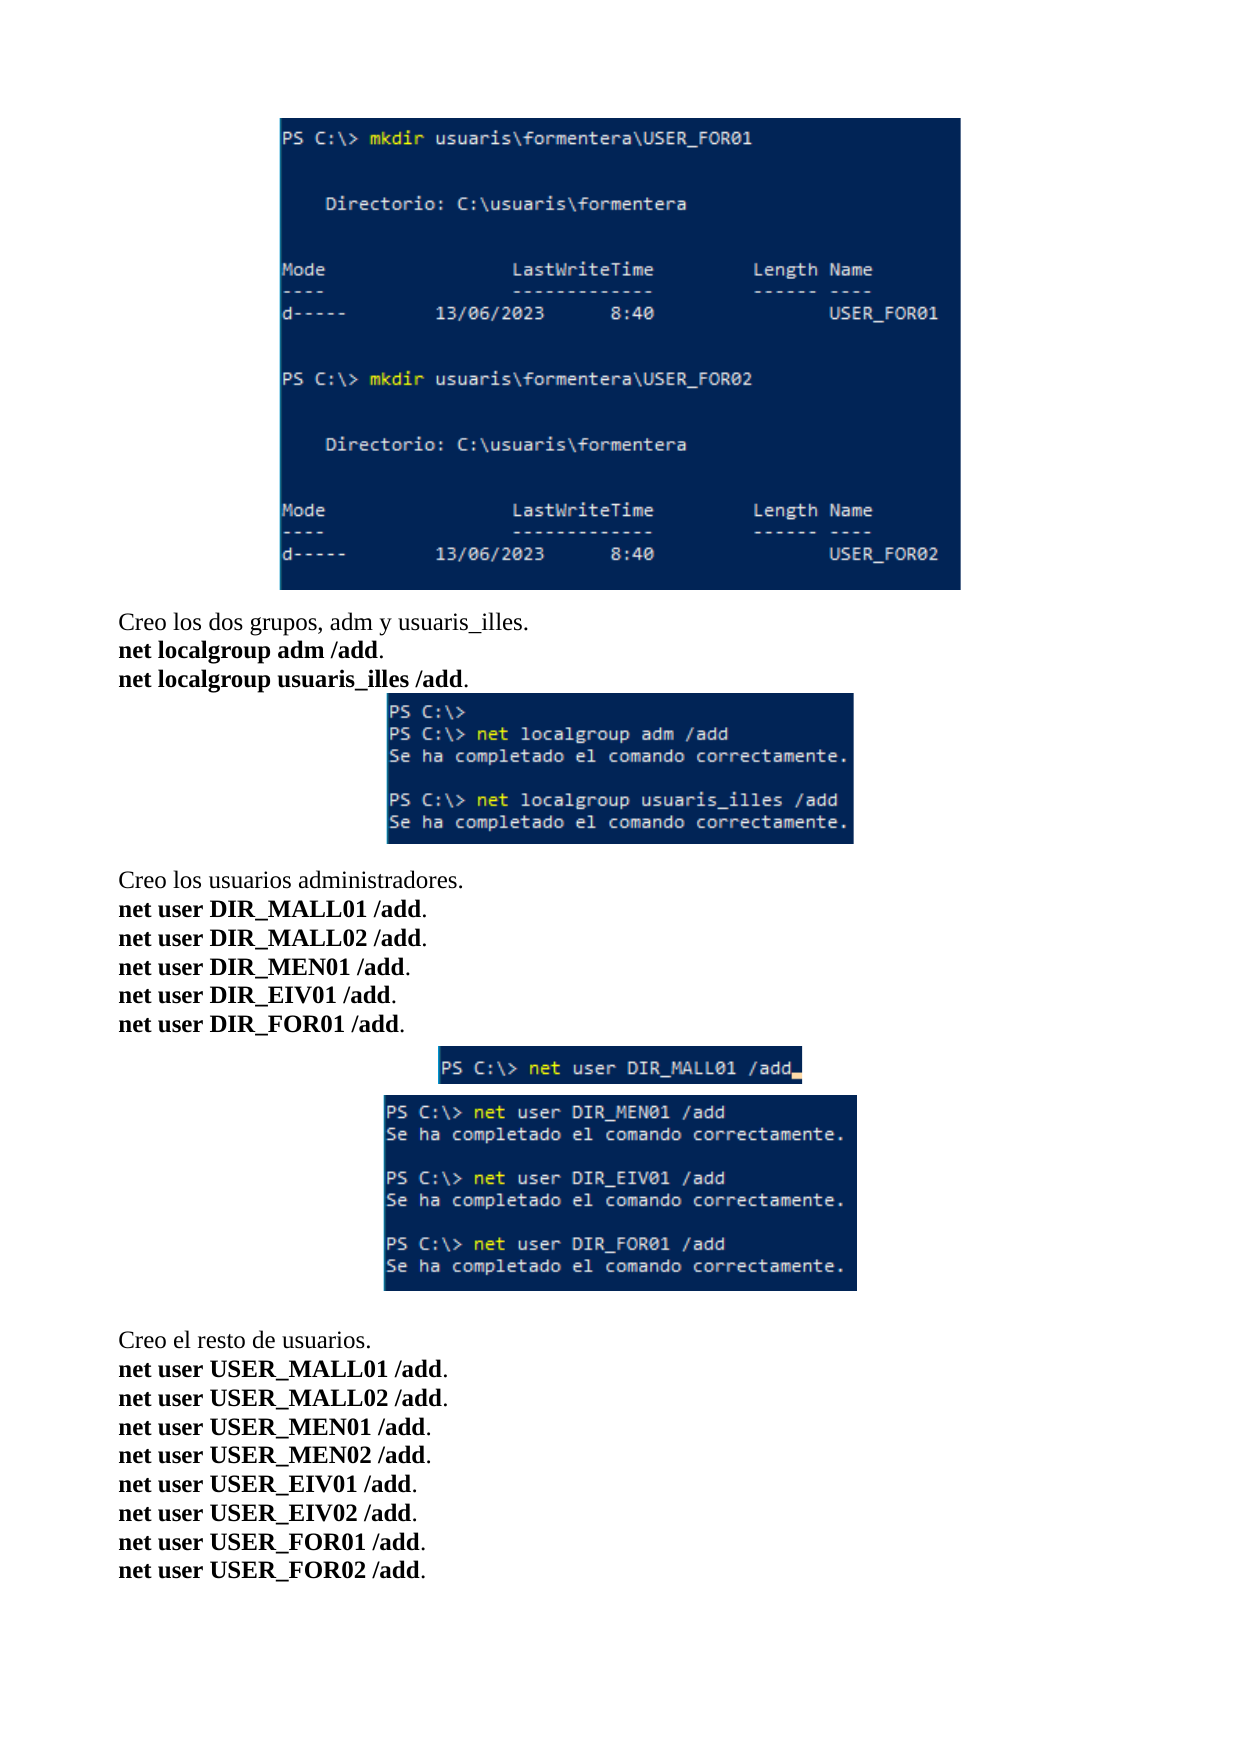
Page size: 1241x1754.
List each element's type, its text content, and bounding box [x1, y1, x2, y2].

picture [440, 1046, 803, 1084]
text net user USER_EIV02 /add. [118, 1498, 1122, 1527]
text net user DIR_MALL01 /add. [118, 894, 1122, 923]
text net localgroup adm /add. [118, 636, 1122, 664]
text Creo los usuarios administradores. [118, 866, 1122, 894]
text net user USER_MEN01 /add. [118, 1412, 1122, 1441]
text net user DIR_FOR01 /add. [118, 1009, 1122, 1038]
text Creo los dos grupos, adm y usuaris_illes. [118, 607, 1122, 636]
text net user USER_FOR01 /add. [118, 1527, 1122, 1556]
text net user DIR_MALL02 /add. [118, 923, 1122, 952]
text net user USER_MALL02 /add. [118, 1383, 1122, 1412]
picture [386, 693, 854, 844]
picture [383, 1095, 857, 1291]
text net user USER_MALL01 /add. [118, 1354, 1122, 1383]
text net localgroup usuaris_illes /add. [118, 664, 1122, 693]
text net user USER_FOR02 /add. [118, 1556, 1122, 1584]
text net user DIR_MEN01 /add. [118, 952, 1122, 981]
text net user USER_MEN02 /add. [118, 1441, 1122, 1469]
text Creo el resto de usuarios. [118, 1326, 1122, 1354]
picture [279, 118, 961, 590]
text net user USER_EIV01 /add. [118, 1469, 1122, 1498]
text net user DIR_EIV01 /add. [118, 981, 1122, 1009]
